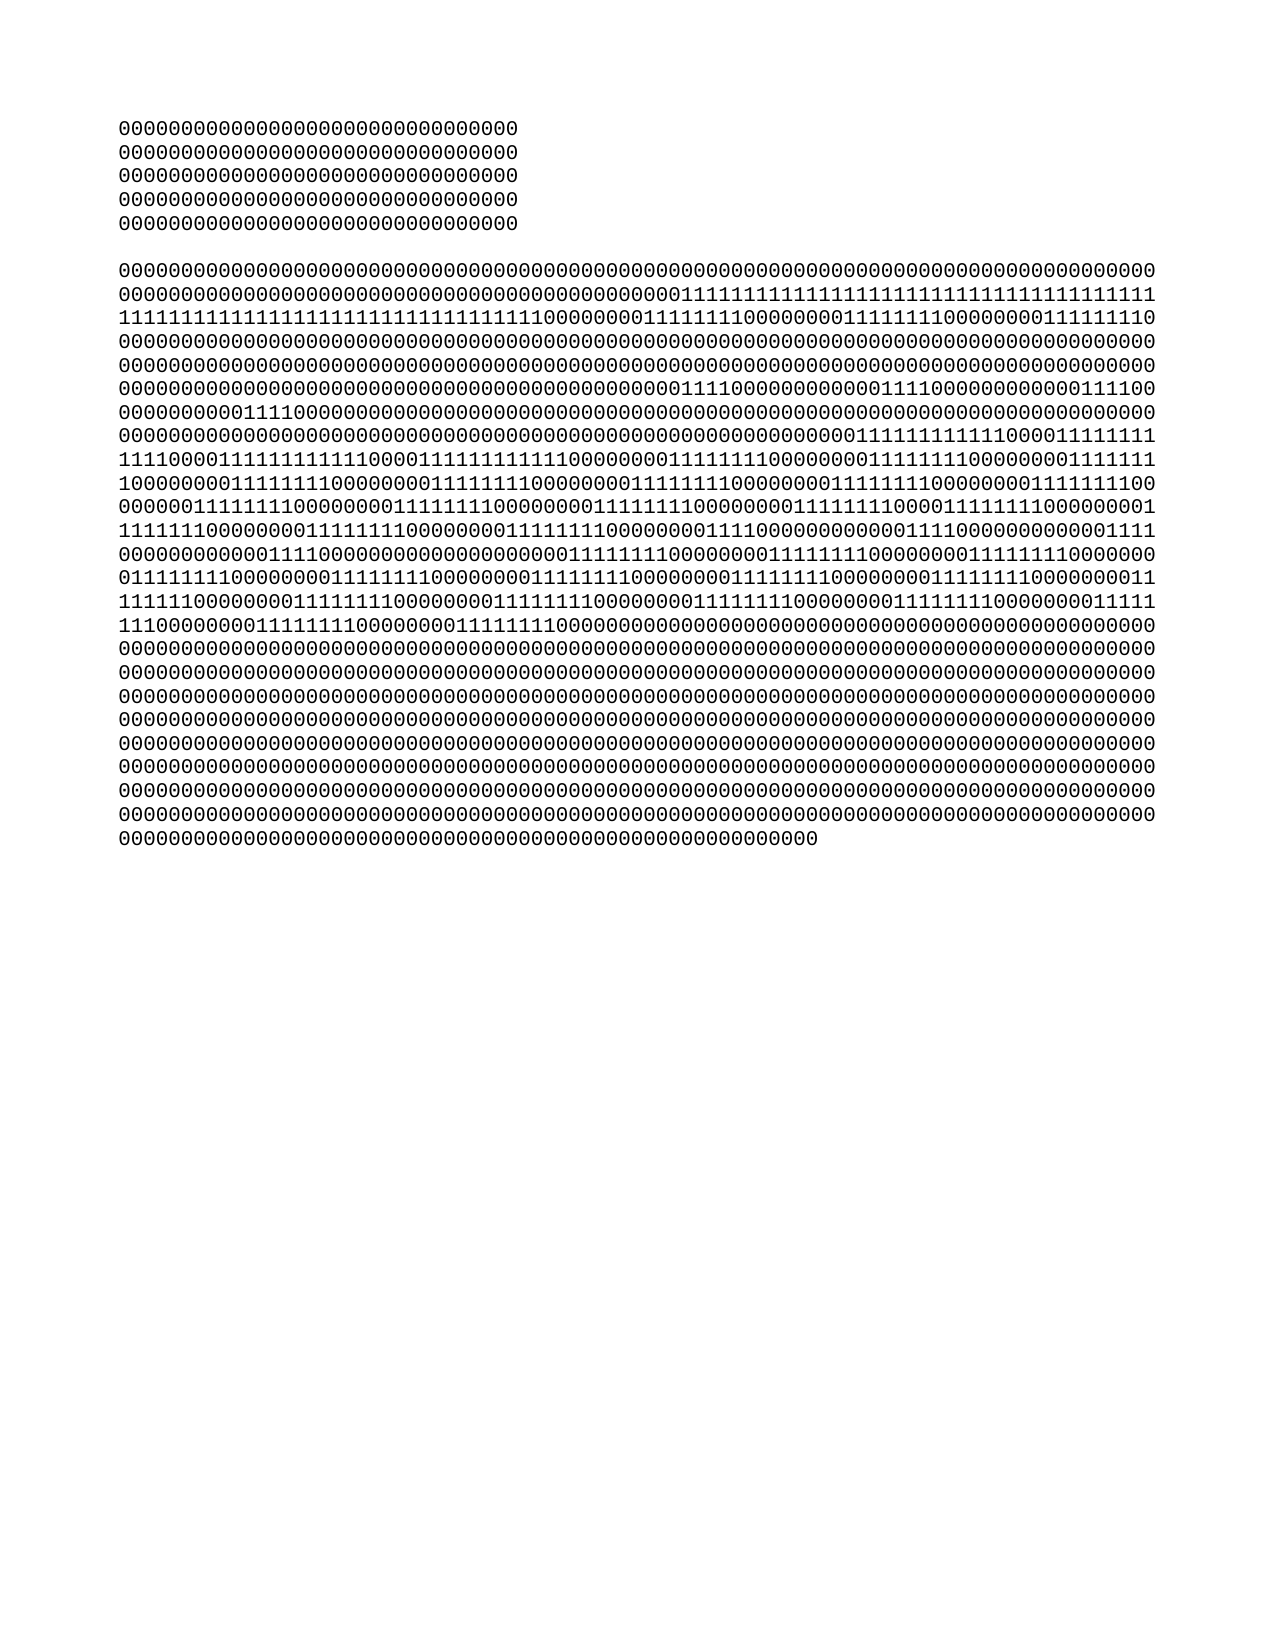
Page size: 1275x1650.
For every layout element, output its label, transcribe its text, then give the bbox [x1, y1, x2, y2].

text 00000000000000000000000000000000 [118, 189, 1157, 213]
text 00000000000000000000000000000000 [118, 165, 1157, 189]
text 00000000000000000000000000000000 [118, 142, 1157, 165]
text 00000000000000000000000000000000 [118, 213, 1157, 236]
text 00000000000000000000000000000000000000000000000000000000000000000000000000000000000000000000000000000000000000000000000000000000111111111111111111111111111111111111111111111111111111111111111111111111000000001111111100000000111111110000000011111111000000000000000000000000000000000000000000000000000000000000000000000000000000000000000000000000000000000000000000000000000000000000000000000000000000000000000000000000000000000000000000000000000000000000000000001111000000000000111100000000000011110000000000001111000000000000000000000000000000000000000000000000000000000000000000000000000000000000000000000000000000000000000000000000000000001111111111110000111111111111000011111111111100001111111111110000000011111111000000001111111100000000111111110000000011111111000000001111111100000000111111110000000011111111000000001111111100000000111111110000000011111111000000001111111100000000111111110000111111110000000011111111000000001111111100000000111111110000000011110000000000001111000000000000111100000000000011110000000000000000000011111111000000001111111100000000111111110000000011111111000000001111111100000000111111110000000011111111000000001111111100000000111111110000000011111111000000001111111100000000111111110000000011111111000000001111111100000000111111110000000011111111000000000000000000000000000000000000000000000000000000000000000000000000000000000000000000000000000000000000000000000000000000000000000000000000000000000000000000000000000000000000000000000000000000000000000000000000000000000000000000000000000000000000000000000000000000000000000000000000000000000000000000000000000000000000000000000000000000000000000000000000000000000000000000000000000000000000000000000000000000000000000000000000000000000000000000000000000000000000000000000000000000000000000000000000000000000000000000000000000000000000000000000000000000000000000000000000000000000000000000000000000000000000000000000000000000000000000000000000000000000000000000000000000000000000000000000000000000000000000000000000000000000000000000000000000000000000000000000000 [118, 260, 1157, 851]
text 00000000000000000000000000000000 [118, 118, 1157, 142]
